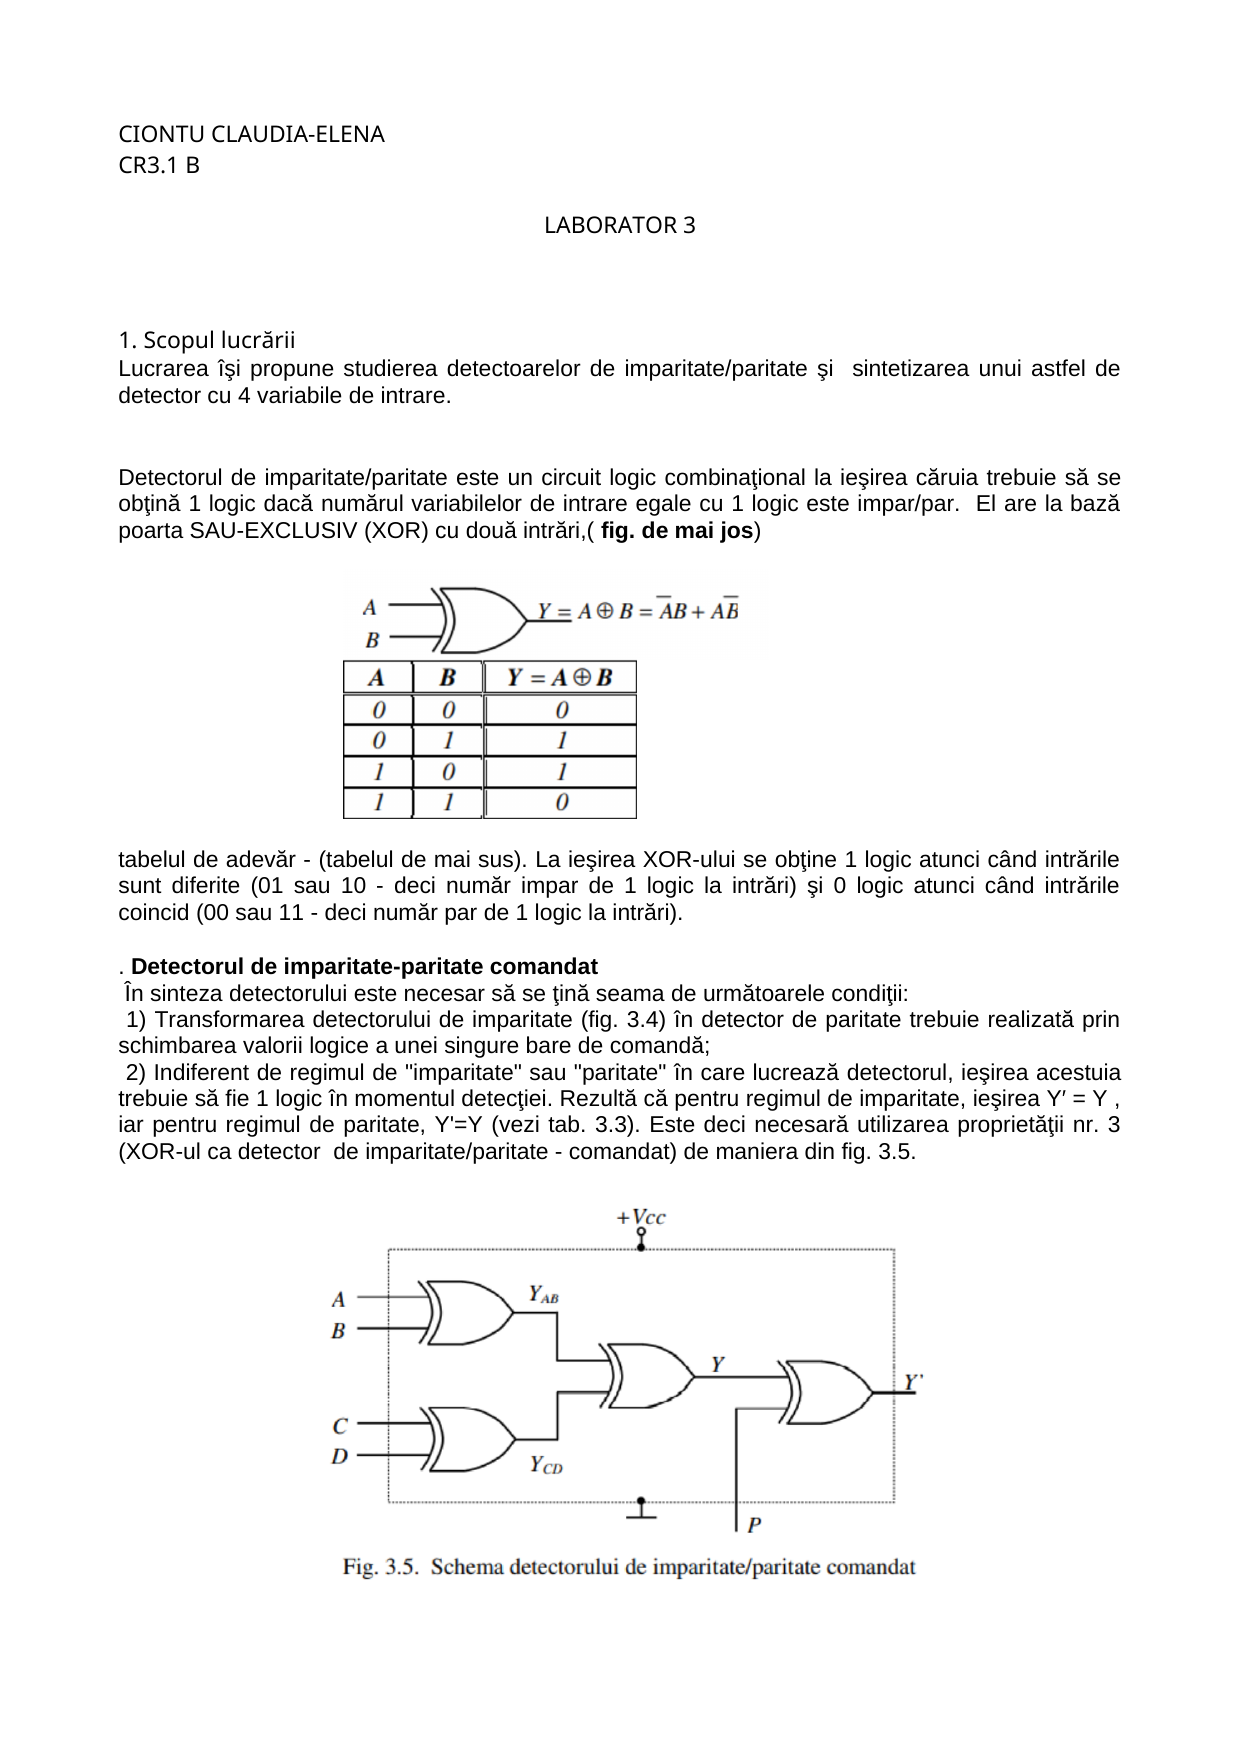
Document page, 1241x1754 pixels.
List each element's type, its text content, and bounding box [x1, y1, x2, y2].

text 1) Transformarea detectorului de imparitate (fig. 3.4) în detector de paritate trebuie realizată prin schimbarea valorii logice a unei singure bare de comandă; [118, 1006, 1122, 1059]
text tabelul de adevăr - (tabelul de mai sus). La ieşirea XOR-ului se obţine 1 logic atunci când intrările sunt diferite (01 sau 10 - deci număr impar de 1 logic la intrări) şi 0 logic atunci când intrările coincid (00 sau 11 - deci număr par de 1 logic la intrări). [118, 846, 1122, 925]
text CR3.1 B [118, 149, 1122, 181]
text LABORATOR 3 [118, 209, 1122, 240]
text În sinteza detectorului este necesar să se ţină seama de următoarele condiţii: [118, 979, 1122, 1006]
text Detectorul de imparitate/paritate este un circuit logic combinaţional la ieşirea căruia trebuie să se obţină 1 logic dacă numărul variabilelor de intrare egale cu 1 logic este impar/par. El are la bază poarta SAU-EXCLUSIV (XOR) cu două intrări,( fig. de mai jos) [118, 464, 1122, 543]
text Lucrarea îşi propune studierea detectoarelor de imparitate/paritate şi sintetizarea unui astfel de detector cu 4 variabile de intrare. [118, 355, 1122, 408]
text . Detectorul de imparitate-paritate comandat [118, 953, 1122, 979]
text CIONTU CLAUDIA-ELENA [118, 118, 1122, 149]
text 2) Indiferent de regimul de "imparitate" sau "paritate" în care lucrează detectorul, ieşirea acestuia trebuie să fie 1 logic în momentul detecţiei. Rezultă că pentru regimul de imparitate, ieşirea Y′ = Y , iar pentru regimul de paritate, Y'=Y (vezi tab. 3.3). Este deci necesară utilizarea proprietăţii nr. 3 (XOR-ul ca detector de imparitate/paritate - comandat) de maniera din fig. 3.5. [118, 1059, 1122, 1164]
text 1. Scopul lucrării [118, 324, 1122, 355]
